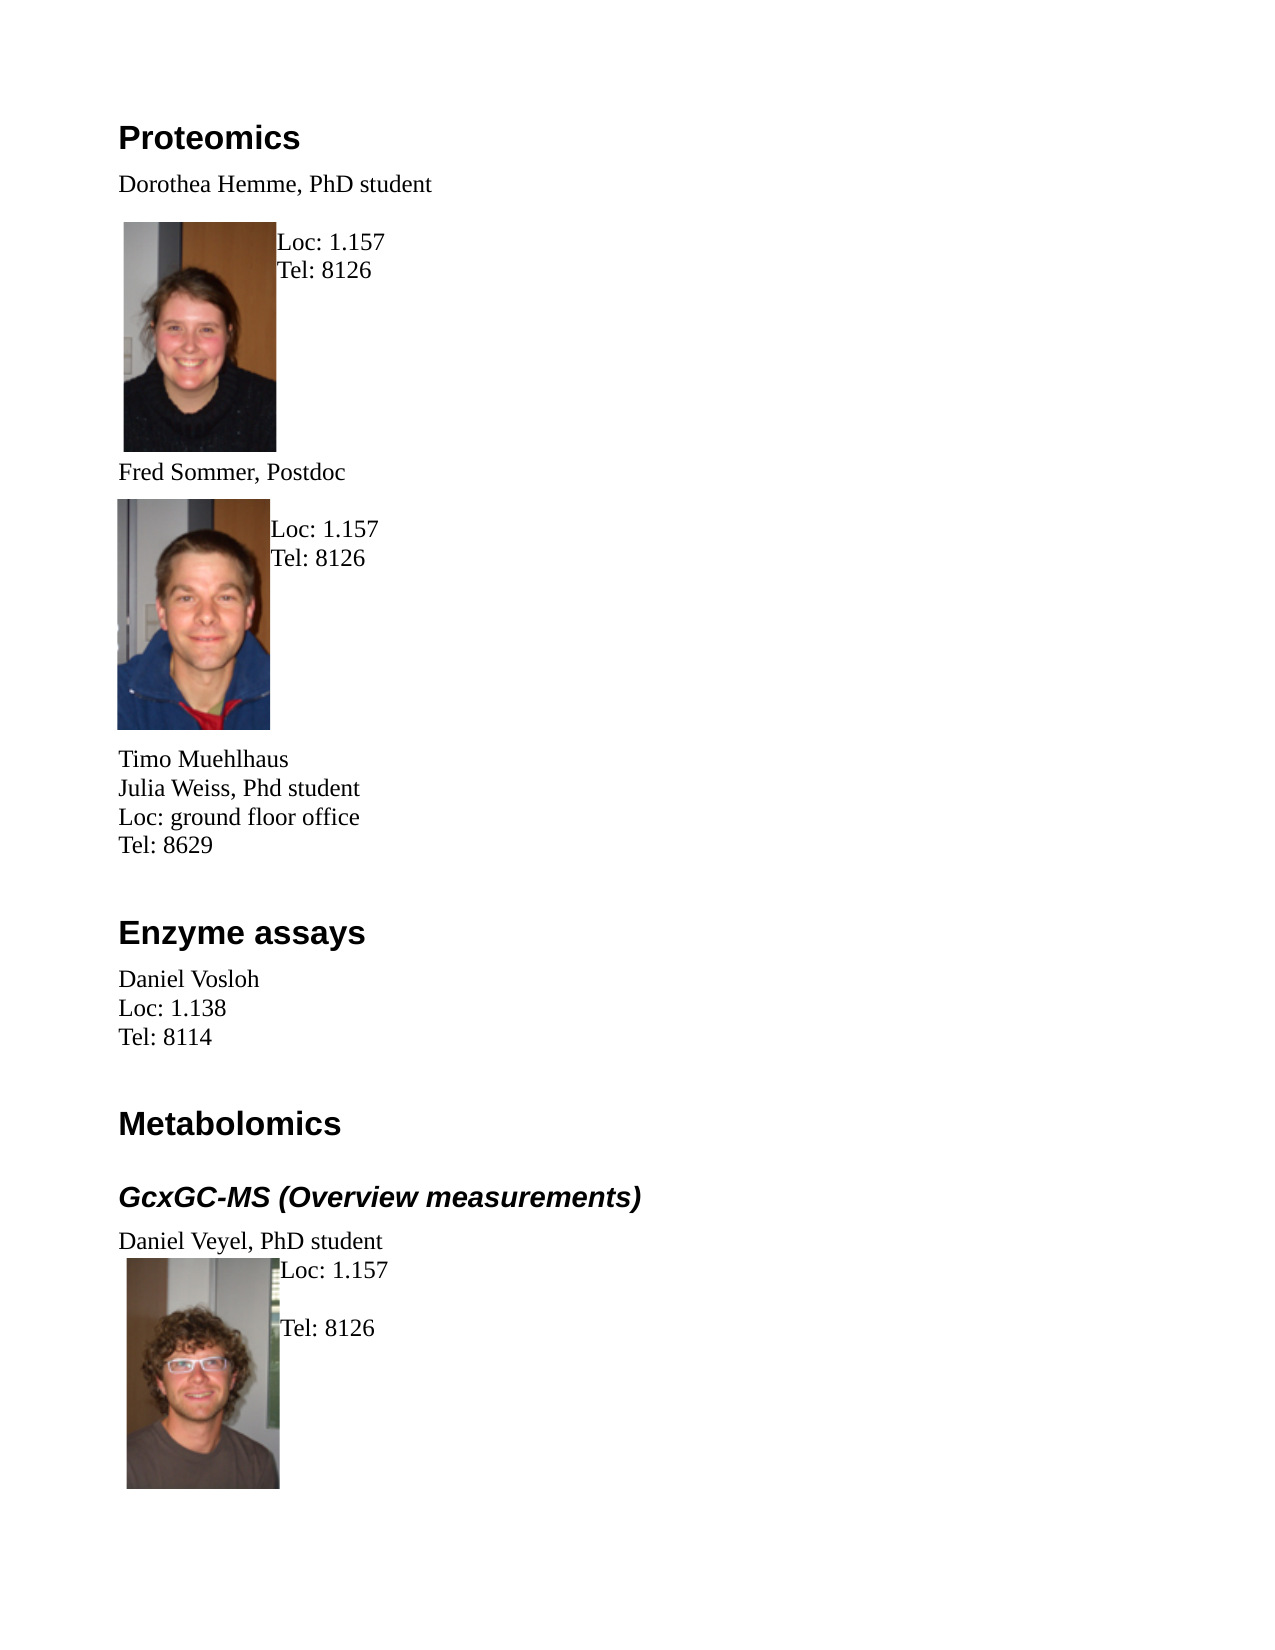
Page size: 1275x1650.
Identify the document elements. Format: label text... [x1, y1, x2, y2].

subtitle Enzyme assays [118, 913, 1157, 952]
text Timo Muehlhaus [118, 744, 1157, 773]
text Dorothea Hemme, PhD student [118, 169, 1157, 198]
picture [126, 1258, 280, 1489]
text Tel: 8126 [280, 1313, 1157, 1341]
text Loc: 1.157 [118, 1255, 1157, 1284]
text Julia Weiss, Phd student [118, 773, 1157, 802]
text Daniel Veyel, PhD student [118, 1226, 1157, 1255]
text Fred Sommer, Postdoc [118, 457, 1157, 486]
text Loc: 1.138 [118, 993, 1157, 1022]
text Loc: 1.157 [277, 227, 1157, 256]
text Loc: ground floor office [118, 802, 1157, 831]
text Daniel Vosloh [118, 964, 1157, 993]
picture [123, 222, 277, 452]
subtitle GcxGC-MS (Overview measurements) [118, 1180, 1157, 1214]
picture [117, 499, 271, 730]
text Tel: 8114 [118, 1022, 1157, 1050]
text Tel: 8126 [277, 256, 1157, 284]
text Tel: 8126 [271, 543, 1157, 572]
text Tel: 8629 [118, 831, 1157, 859]
subtitle Proteomics [118, 118, 1157, 157]
text [118, 1313, 126, 1341]
text Loc: 1.157 [271, 514, 1157, 543]
subtitle Metabolomics [118, 1104, 1157, 1143]
